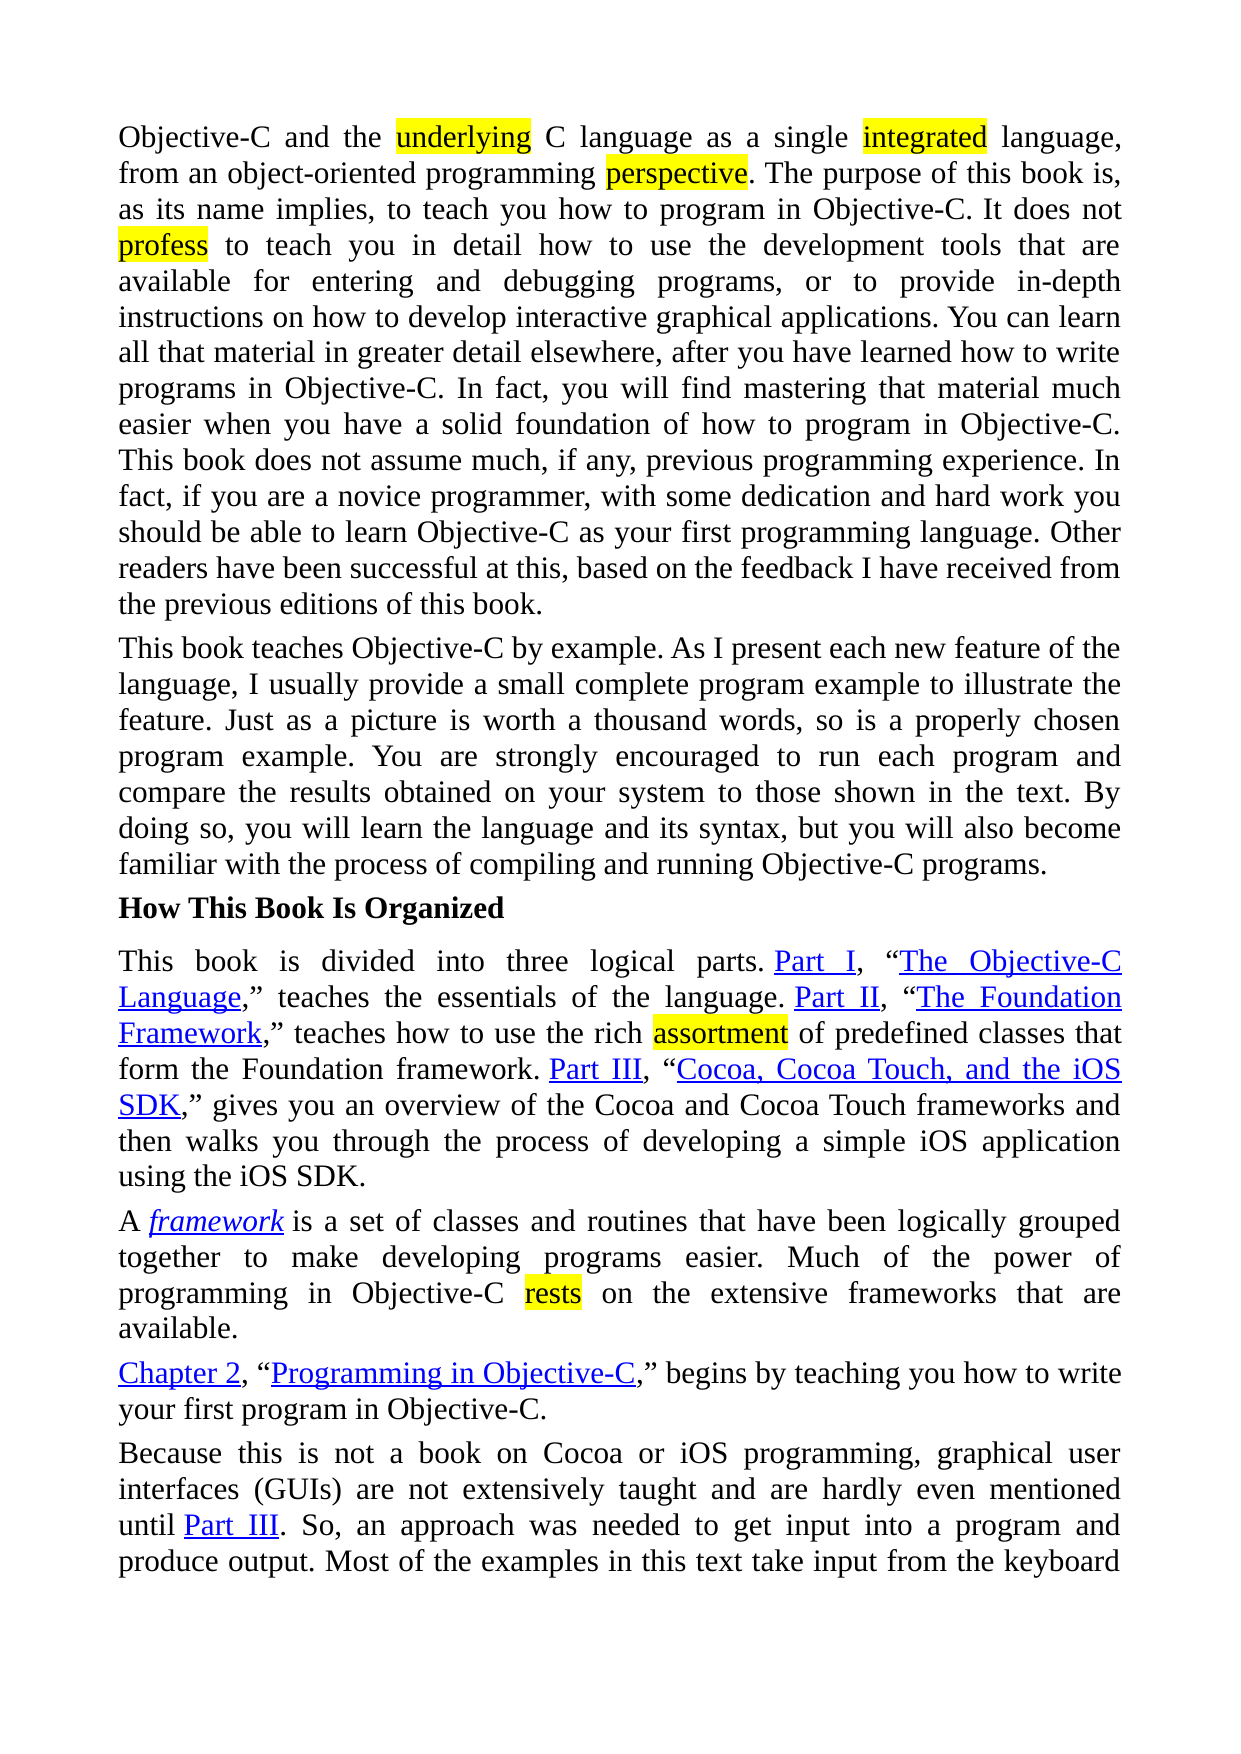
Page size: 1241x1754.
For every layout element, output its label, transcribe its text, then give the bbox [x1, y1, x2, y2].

subtitle Because this is not a book on Cocoa or iOS programming, graphical user interfaces (GUIs) are not extensively taught and are hardly even mentioned until Part III. So, an approach was needed to get input into a program and produce output. Most of the examples in this text take input from the keyboard [118, 1434, 1122, 1578]
subtitle How This Book Is Organized [118, 889, 1122, 925]
subtitle This book is divided into three logical parts. Part I, “The Objective-C Language,” teaches the essentials of the language. Part II, “The Foundation Framework,” teaches how to use the rich assortment of predefined classes that form the Foundation framework. Part III, “Cocoa, Cocoa Touch, and the iOS SDK,” gives you an overview of the Cocoa and Cocoa Touch frameworks and then walks you through the process of developing a simple iOS application using the iOS SDK. [118, 942, 1122, 1194]
subtitle This book teaches Objective-C by example. As I present each new feature of the language, I usually provide a small complete program example to illustrate the feature. Just as a picture is worth a thousand words, so is a properly chosen program example. You are strongly encouraged to run each program and compare the results obtained on your system to those shown in the text. By doing so, you will learn the language and its syntax, but you will also become familiar with the process of compiling and running Objective-C programs. [118, 629, 1122, 881]
subtitle Objective-C and the underlying C language as a single integrated language, from an object-oriented programming perspective. The purpose of this book is, as its name implies, to teach you how to program in Objective-C. It does not profess to teach you in detail how to use the development tools that are available for entering and debugging programs, or to provide in-depth instructions on how to develop interactive graphical applications. You can learn all that material in greater detail elsewhere, after you have learned how to write programs in Objective-C. In fact, you will find mastering that material much easier when you have a solid foundation of how to program in Objective-C. This book does not assume much, if any, previous programming experience. In fact, if you are a novice programmer, with some dedication and hard work you should be able to learn Objective-C as your first programming language. Other readers have been successful at this, based on the feedback I have received from the previous editions of this book. [118, 118, 1122, 621]
subtitle Chapter 2, “Programming in Objective-C,” begins by teaching you how to write your first program in Objective-C. [118, 1354, 1122, 1426]
subtitle A framework is a set of classes and routines that have been logically grouped together to make developing programs easier. Much of the power of programming in Objective-C rests on the extensive frameworks that are available. [118, 1202, 1122, 1346]
